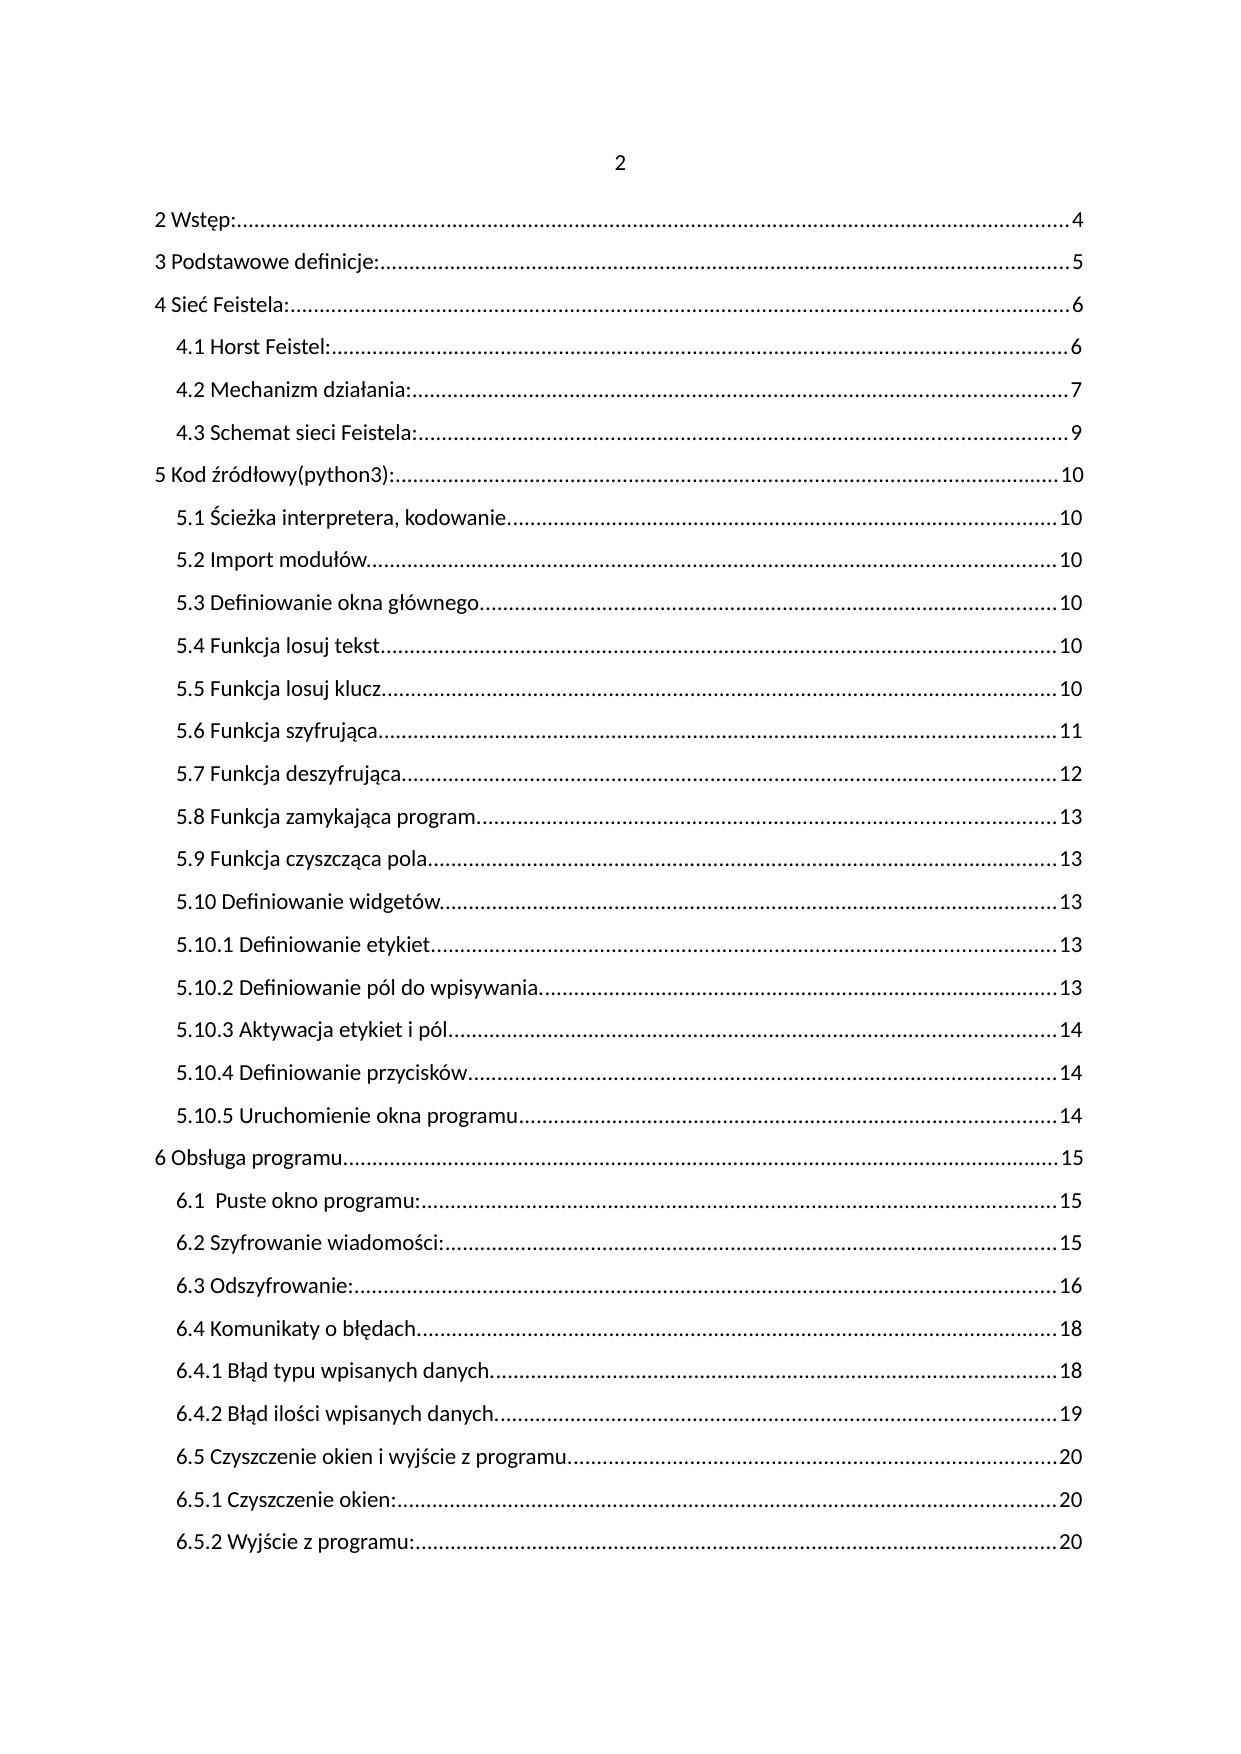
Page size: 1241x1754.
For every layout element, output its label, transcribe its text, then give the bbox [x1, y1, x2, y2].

text 5.4 Funkcja losuj tekst. 10 [171, 631, 1082, 659]
text 5.3 Definiowanie okna głównego. 10 [171, 588, 1082, 616]
text 6.5.1 Czyszczenie okien: 20 [171, 1485, 1082, 1513]
text 5.10.2 Definiowanie pól do wpisywania. 13 [171, 973, 1082, 1001]
text 4.1 Horst Feistel: 6 [171, 332, 1082, 360]
text 5.9 Funkcja czyszcząca pola. 13 [171, 844, 1082, 872]
text 4.2 Mechanizm działania: 7 [171, 375, 1082, 403]
text 6.5 Czyszczenie okien i wyjście z programu. 20 [171, 1442, 1082, 1470]
text 5.5 Funkcja losuj klucz. 10 [171, 674, 1082, 702]
text 6.2 Szyfrowanie wiadomości: 15 [171, 1228, 1082, 1257]
text 5.2 Import modułów. 10 [171, 546, 1082, 573]
text 6.5.2 Wyjście z programu: 20 [171, 1527, 1082, 1556]
text 4 Sieć Feistela: 6 [149, 290, 1083, 318]
text 6.4.2 Błąd ilości wpisanych danych. 19 [171, 1399, 1082, 1427]
text 6.4.1 Błąd typu wpisanych danych. 18 [171, 1357, 1082, 1385]
text 5.10.4 Definiowanie przycisków 14 [171, 1058, 1082, 1086]
text 5.6 Funkcja szyfrująca. 11 [171, 716, 1082, 744]
text 6.3 Odszyfrowanie: 16 [171, 1271, 1082, 1299]
text 6 Obsługa programu. 15 [149, 1143, 1083, 1171]
text 4.3 Schemat sieci Feistela: 9 [171, 418, 1082, 446]
text 6.1 Puste okno programu: 15 [171, 1186, 1082, 1214]
text 6.4 Komunikaty o błędach. 18 [171, 1314, 1082, 1342]
text 5.1 Ścieżka interpretera, kodowanie. 10 [171, 503, 1082, 531]
text 5.10.1 Definiowanie etykiet. 13 [171, 930, 1082, 958]
text 5.7 Funkcja deszyfrująca. 12 [171, 759, 1082, 787]
text 5.10.5 Uruchomienie okna programu 14 [171, 1101, 1082, 1129]
text 5.8 Funkcja zamykająca program. 13 [171, 802, 1082, 830]
text 3 Podstawowe definicje: 5 [149, 247, 1083, 276]
text 5.10 Definiowanie widgetów. 13 [171, 887, 1082, 915]
text 5.10.3 Aktywacja etykiet i pól. 14 [171, 1015, 1082, 1043]
text 5 Kod źródłowy(python3): 10 [149, 460, 1083, 488]
text 2 Wstęp: 4 [149, 205, 1083, 233]
